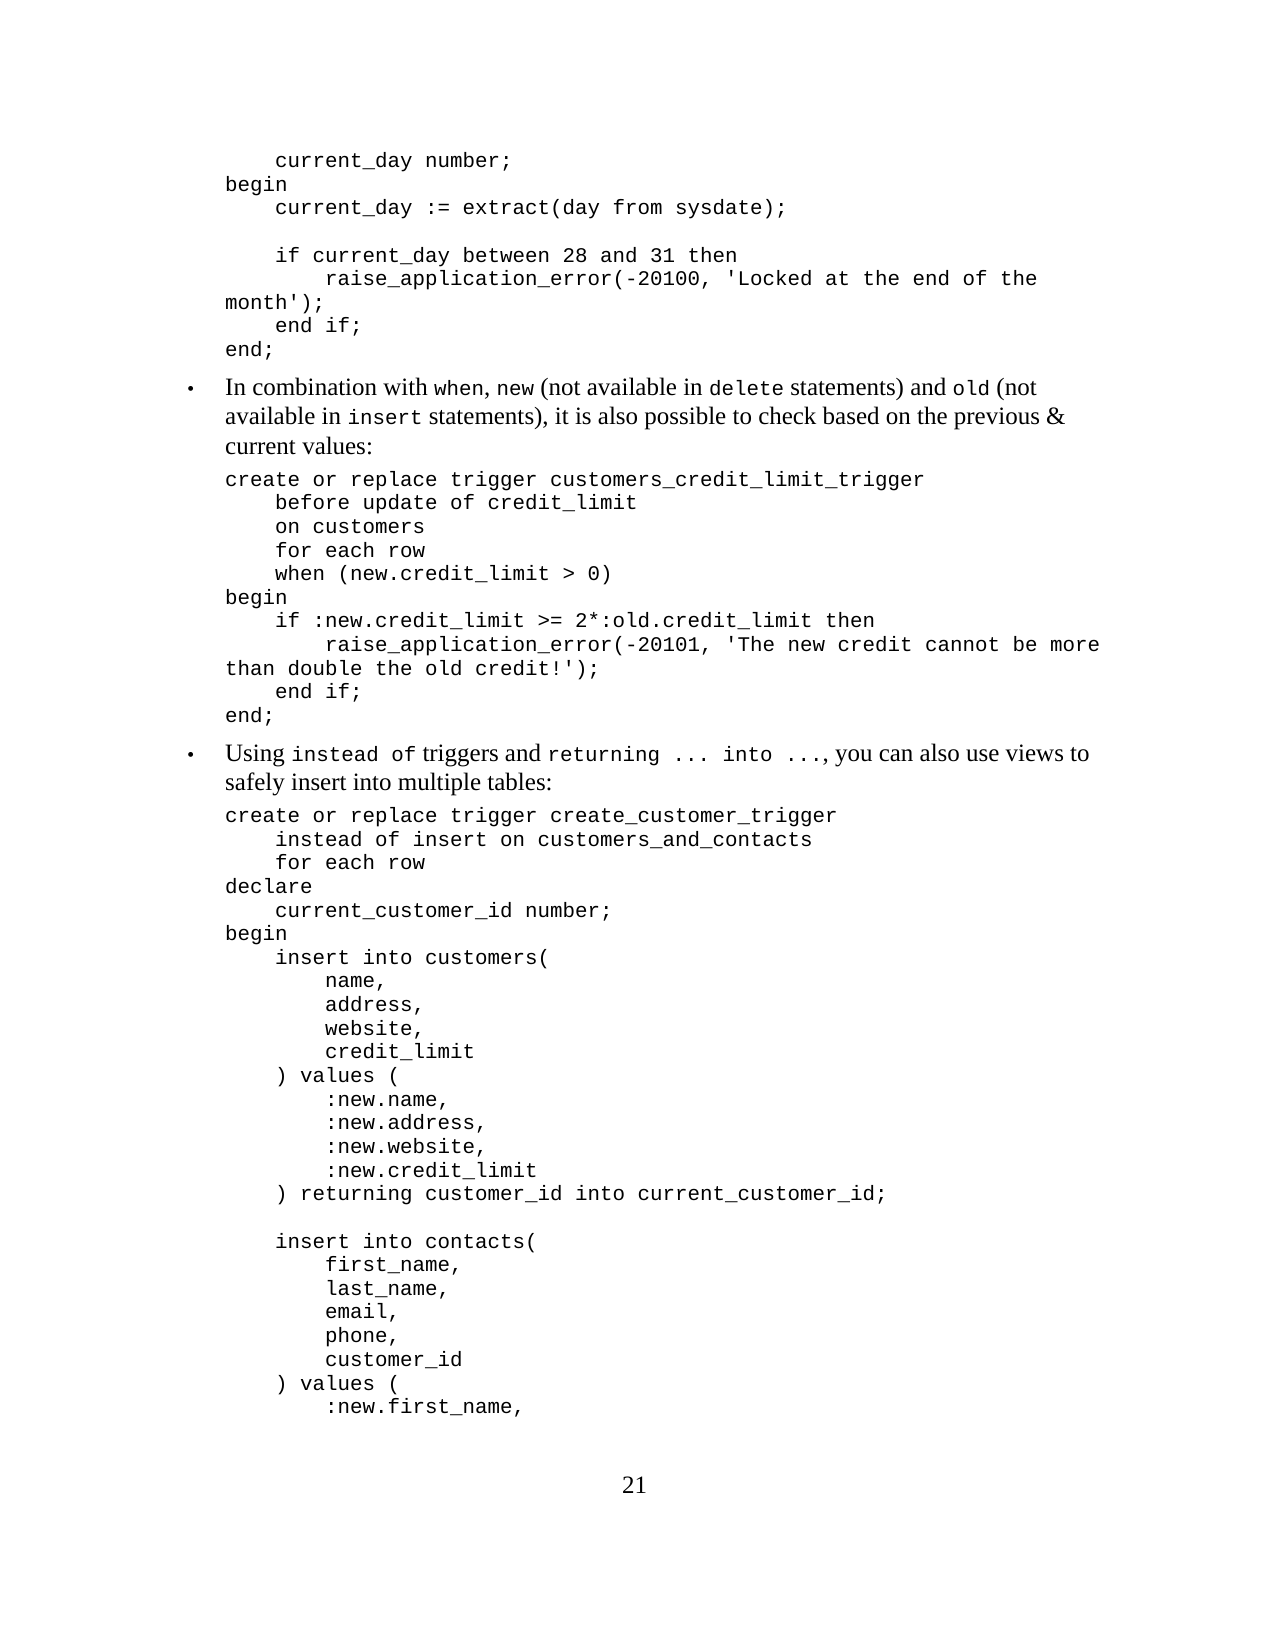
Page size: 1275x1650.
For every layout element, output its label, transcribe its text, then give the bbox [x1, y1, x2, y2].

list when (new.credit_limit > 0) [187, 563, 1125, 587]
list for each row [187, 852, 1125, 876]
list customer_id [187, 1349, 1125, 1372]
list website, [187, 1018, 1125, 1041]
list if :new.credit_limit >= 2*:old.credit_limit then [187, 611, 1125, 634]
list name, [187, 971, 1125, 994]
list address, [187, 994, 1125, 1018]
list ) values ( [187, 1065, 1125, 1089]
list create or replace trigger customers_credit_limit_trigger [187, 469, 1125, 492]
list current_customer_id number; [187, 899, 1125, 923]
list if current_day between 28 and 31 then [187, 244, 1125, 268]
list credit_limit [187, 1041, 1125, 1065]
list instead of insert on customers_and_contacts [187, 829, 1125, 852]
list current_day number; [187, 150, 1125, 174]
list raise_application_error(-20100, 'Locked at the end of the month'); [187, 268, 1125, 316]
list ) returning customer_id into current_customer_id; [187, 1183, 1125, 1207]
list begin [187, 587, 1125, 611]
list end if; [187, 681, 1125, 705]
list insert into contacts( [187, 1231, 1125, 1254]
list email, [187, 1302, 1125, 1325]
list :new.first_name, [187, 1396, 1125, 1420]
list Using instead of triggers and returning ... into ..., you can also use views to safely insert into multiple tables: [187, 738, 1125, 796]
list declare [187, 876, 1125, 899]
list :new.address, [187, 1112, 1125, 1136]
list before update of credit_limit [187, 492, 1125, 516]
list insert into customers( [187, 947, 1125, 971]
list for each row [187, 539, 1125, 563]
list :new.name, [187, 1089, 1125, 1112]
list :new.website, [187, 1136, 1125, 1160]
list create or replace trigger create_customer_trigger [187, 805, 1125, 829]
list phone, [187, 1325, 1125, 1349]
list end; [187, 339, 1125, 363]
list raise_application_error(-20101, 'The new credit cannot be more than double the old credit!'); [187, 634, 1125, 681]
list on customers [187, 516, 1125, 539]
list ) values ( [187, 1372, 1125, 1396]
list end if; [187, 316, 1125, 339]
list :new.credit_limit [187, 1160, 1125, 1183]
list In combination with when, new (not available in delete statements) and old (not available in insert statements), it is also possible to check based on the previous & current values: [187, 372, 1125, 460]
list begin [187, 923, 1125, 947]
list current_day := extract(day from sysdate); [187, 197, 1125, 221]
list last_name, [187, 1278, 1125, 1302]
list first_name, [187, 1254, 1125, 1278]
list end; [187, 705, 1125, 729]
list begin [187, 174, 1125, 197]
